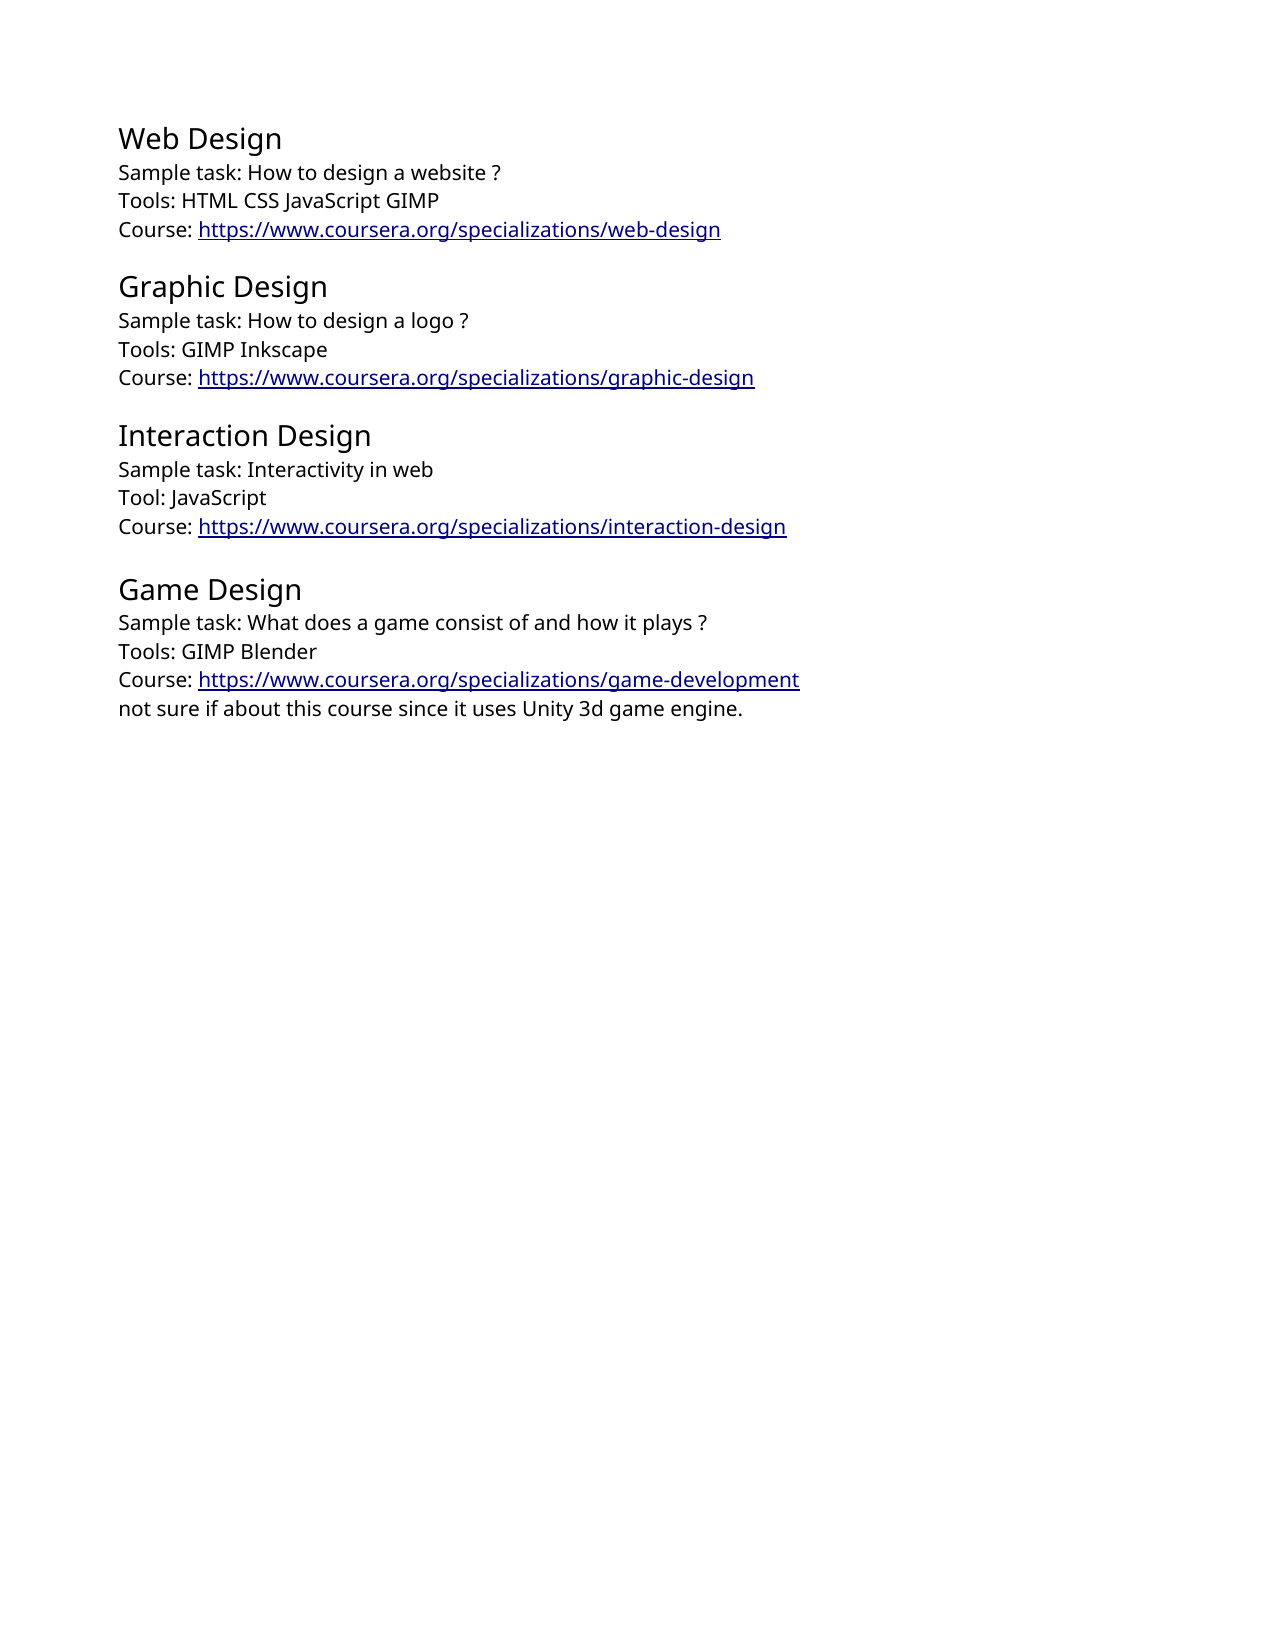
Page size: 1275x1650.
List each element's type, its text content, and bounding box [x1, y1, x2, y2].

text Graphic Design [118, 267, 1157, 306]
text Interaction Design [118, 415, 1157, 455]
text Tools: GIMP Blender [118, 637, 1157, 665]
text Tool: JavaScript [118, 483, 1157, 512]
text Course: https://www.coursera.org/specializations/graphic-design [118, 363, 1157, 392]
text Game Design [118, 569, 1157, 608]
text Course: https://www.coursera.org/specializations/game-development [118, 665, 1157, 694]
text Sample task: Interactivity in web [118, 455, 1157, 483]
text Course: https://www.coursera.org/specializations/interaction-design [118, 512, 1157, 540]
text Sample task: How to design a logo ? [118, 306, 1157, 335]
text Sample task: What does a game consist of and how it plays ? [118, 608, 1157, 637]
text Course: https://www.coursera.org/specializations/web-design [118, 215, 1157, 243]
text not sure if about this course since it uses Unity 3d game engine. [118, 694, 1157, 722]
text Tools: GIMP Inkscape [118, 335, 1157, 363]
text Sample task: How to design a website ? [118, 158, 1157, 186]
text Tools: HTML CSS JavaScript GIMP [118, 186, 1157, 215]
text Web Design [118, 118, 1157, 158]
